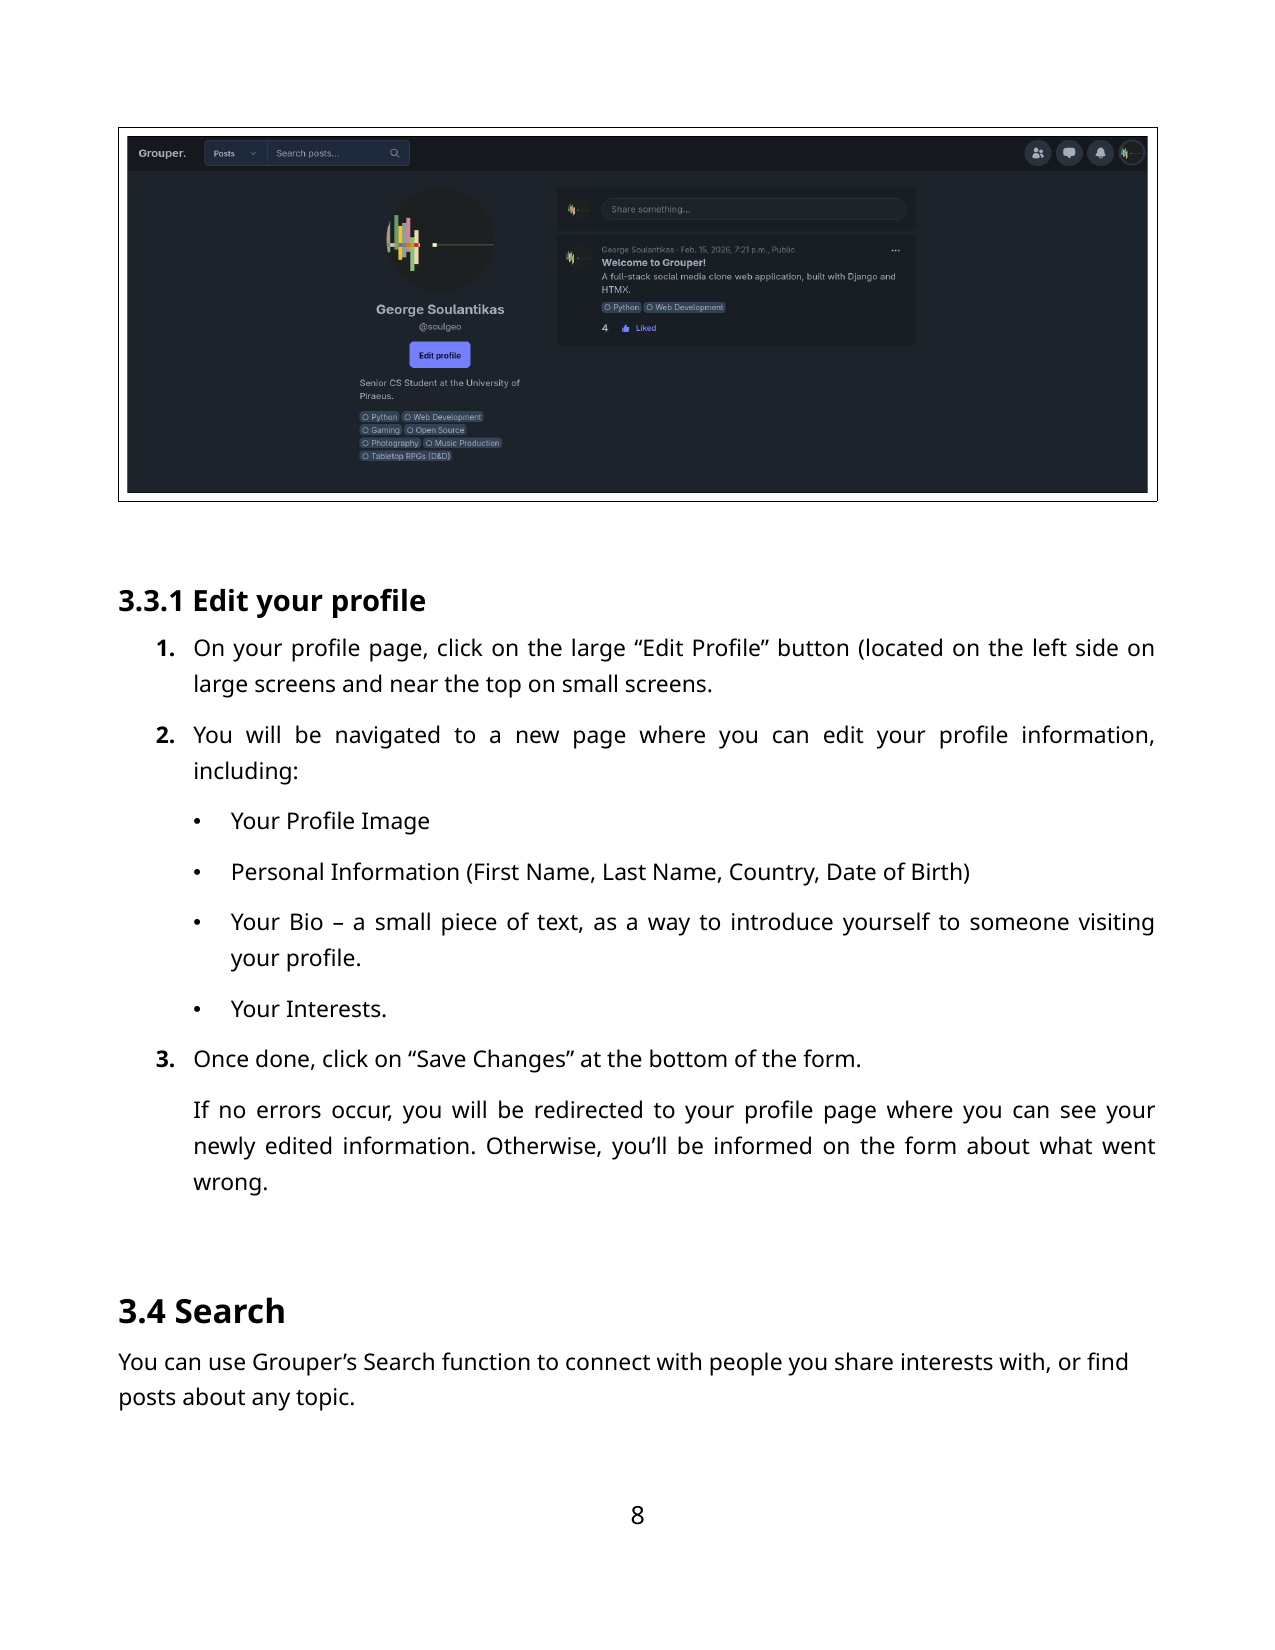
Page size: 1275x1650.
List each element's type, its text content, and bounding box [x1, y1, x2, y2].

list You will be navigated to a new page where you can edit your profile information, including: [156, 719, 1157, 786]
picture [127, 136, 1148, 493]
list On your profile page, click on the large “Edit Profile” button (located on the left side on large screens and near the top on small screens. [156, 632, 1157, 699]
list Your Interests. [193, 993, 1157, 1024]
text You can use Grouper’s Search function to connect with people you share interests with, or find posts about any topic. [118, 1345, 1157, 1413]
subtitle 3.3.1 Edit your profile [118, 580, 1157, 620]
list Your Bio – a small piece of text, as a way to introduce yourself to someone visiting your profile. [193, 906, 1157, 973]
list Personal Information (First Name, Last Name, Country, Date of Birth) [193, 856, 1157, 887]
list Your Profile Image [193, 805, 1157, 836]
list Once done, click on “Save Changes” at the bottom of the form. [156, 1043, 1157, 1074]
subtitle 3.4 Search [118, 1287, 1157, 1333]
list If no errors occur, you will be redirected to your profile page where you can see your newly edited information. Otherwise, you’ll be informed on the form about what went wrong. [156, 1094, 1157, 1197]
